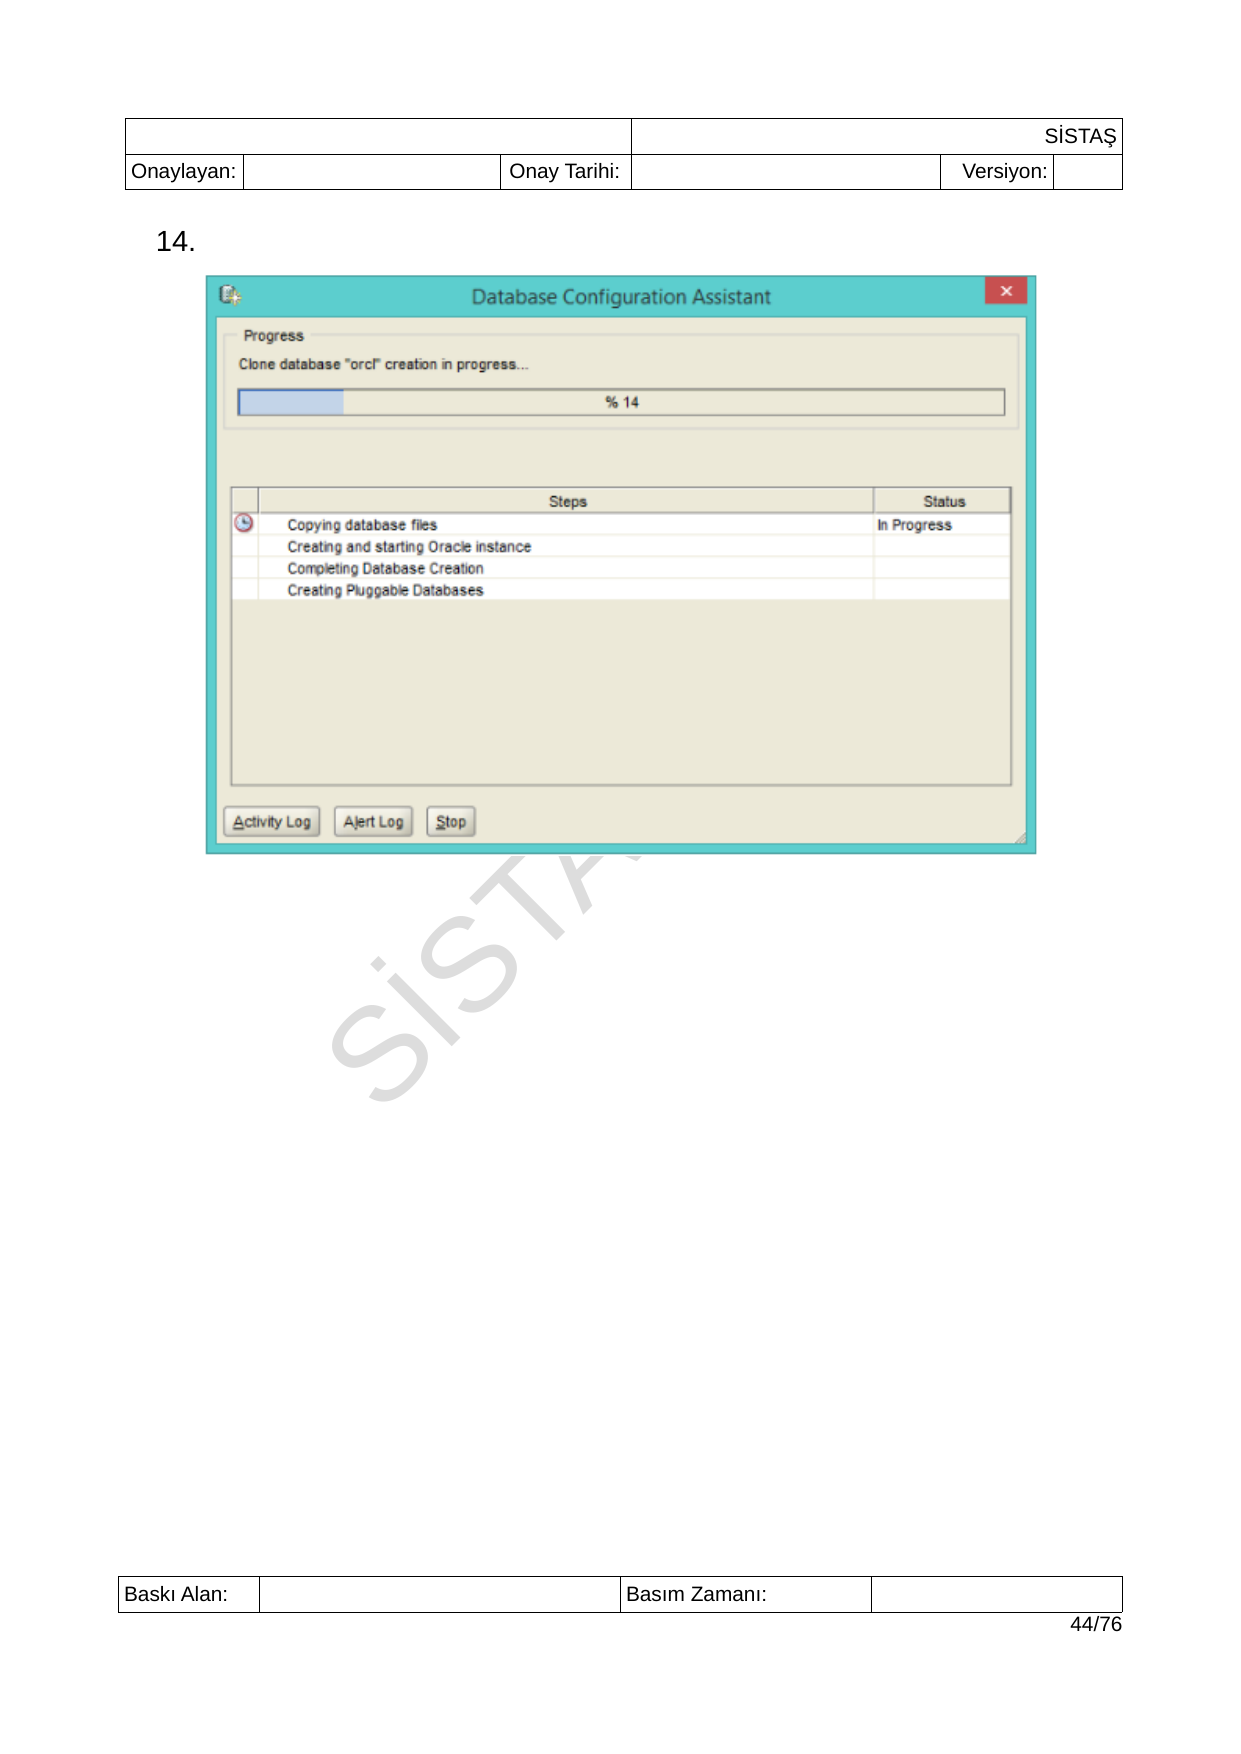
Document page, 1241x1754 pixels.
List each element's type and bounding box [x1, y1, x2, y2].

picture [203, 274, 1037, 856]
